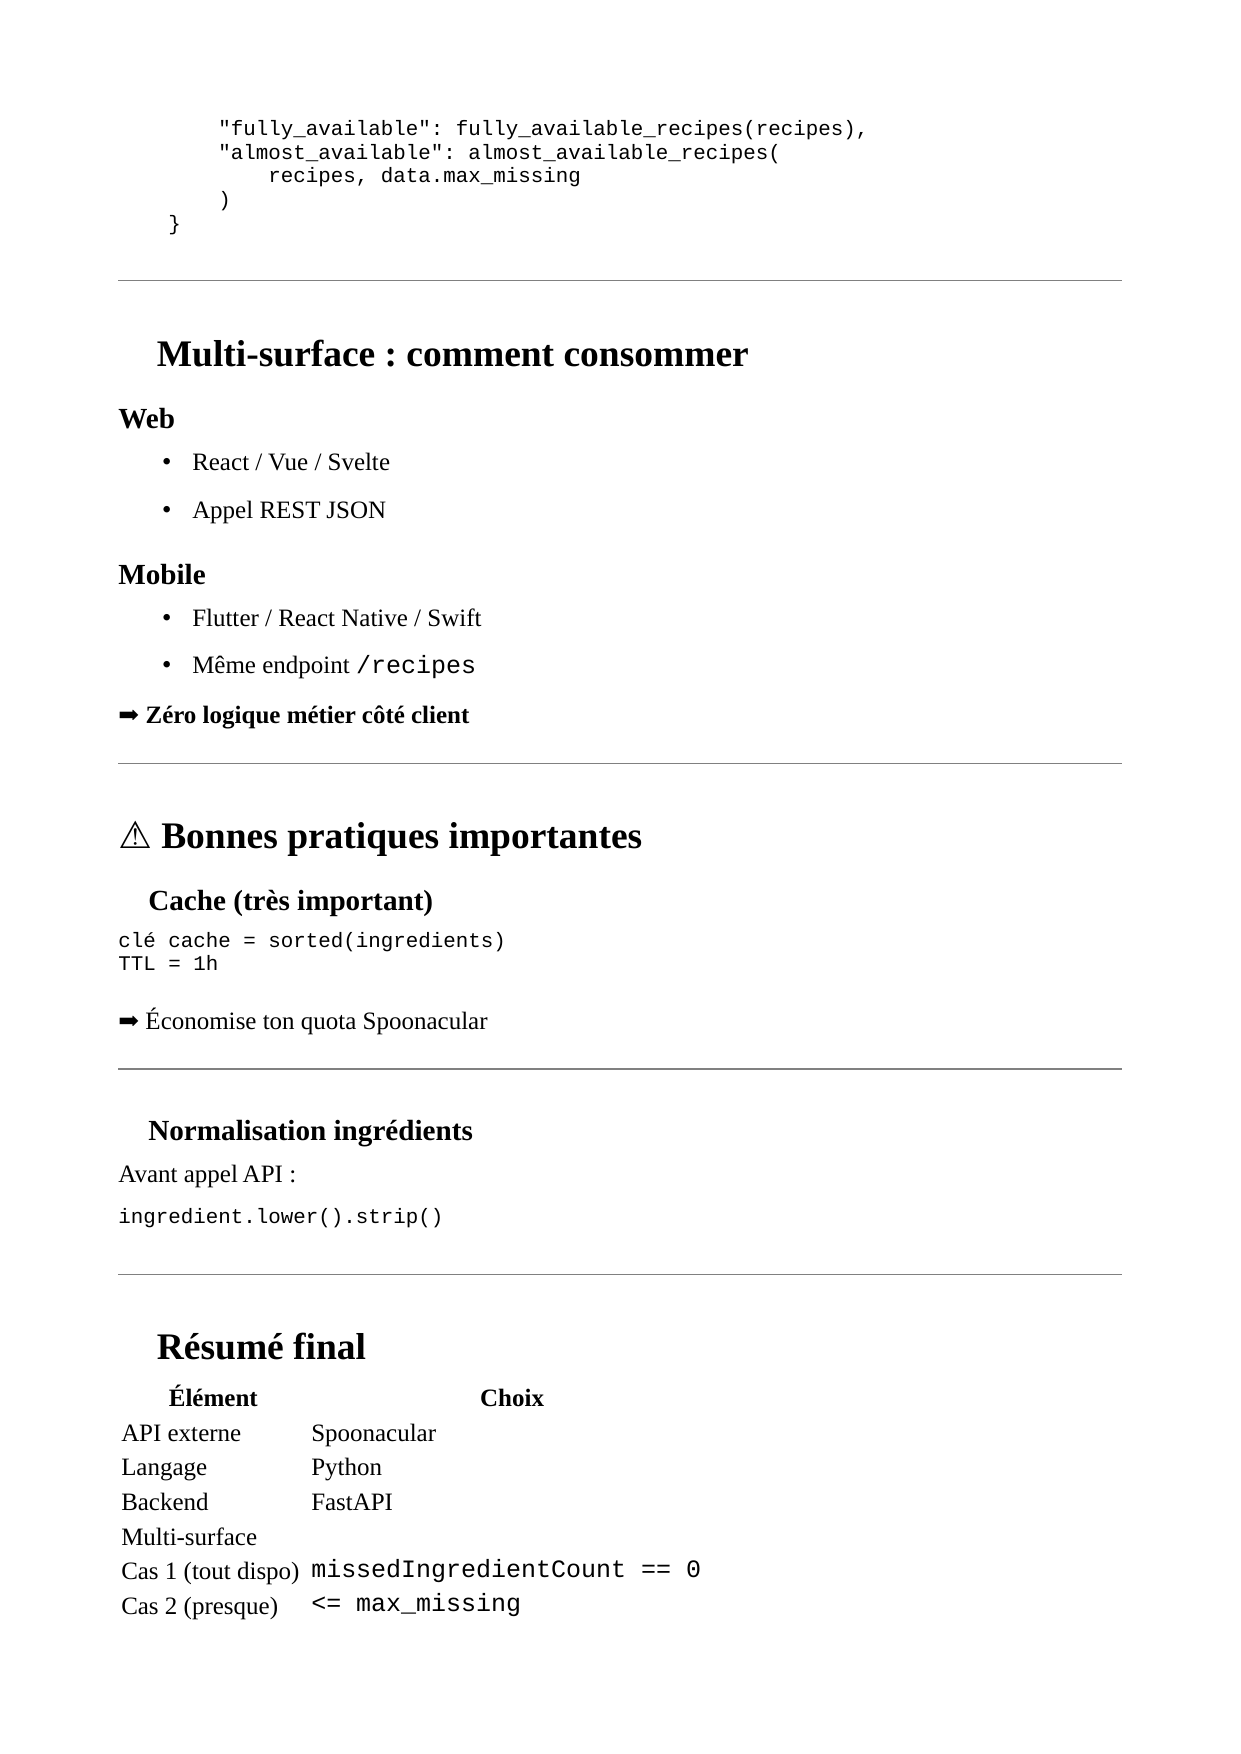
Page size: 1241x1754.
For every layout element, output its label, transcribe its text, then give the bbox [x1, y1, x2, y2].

table_cell Python [308, 1450, 716, 1484]
list Flutter / React Native / Swift [162, 603, 1122, 632]
text ) [118, 189, 1122, 213]
table_cell Spoonacular [308, 1415, 716, 1449]
table_cell Multi-surface [118, 1519, 308, 1553]
subtitle ⚠️ Bonnes pratiques importantes [118, 813, 1122, 856]
table_cell ✅ [308, 1519, 716, 1553]
text ingredient.lower().strip() [118, 1206, 1122, 1230]
list Appel REST JSON [162, 495, 1122, 523]
table_cell Cas 2 (presque) [118, 1588, 308, 1622]
text recipes, data.max_missing [118, 165, 1122, 189]
table_cell Langage [118, 1450, 308, 1484]
list Même endpoint /recipes [162, 651, 1122, 681]
text TTL = 1h [118, 953, 1122, 977]
text Avant appel API : [118, 1159, 1122, 1188]
subtitle Mobile [118, 557, 1122, 591]
subtitle Web [118, 401, 1122, 435]
subtitle 🧠 Résumé final [118, 1325, 1122, 1368]
text } [118, 213, 1122, 236]
text "almost_available": almost_available_recipes( [118, 142, 1122, 165]
table_header Élément [118, 1380, 308, 1415]
subtitle 🔹 Cache (très important) [118, 883, 1122, 917]
text clé cache = sorted(ingredients) [118, 929, 1122, 953]
table_cell API externe [118, 1415, 308, 1449]
text ➡️ Économise ton quota Spoonacular [118, 1006, 1122, 1035]
table_cell missedIngredientCount == 0 [308, 1553, 716, 1588]
table_header Choix [308, 1380, 716, 1415]
table_cell <= max_missing [308, 1588, 716, 1622]
table_cell Backend [118, 1484, 308, 1519]
table_cell Cas 1 (tout dispo) [118, 1553, 308, 1588]
subtitle 🔹 Normalisation ingrédients [118, 1113, 1122, 1146]
table_cell FastAPI [308, 1484, 716, 1519]
text "fully_available": fully_available_recipes(recipes), [118, 118, 1122, 142]
list React / Vue / Svelte [162, 447, 1122, 476]
text ➡️ Zéro logique métier côté client [118, 701, 1122, 729]
subtitle 📱 Multi-surface : comment consommer [118, 331, 1122, 374]
